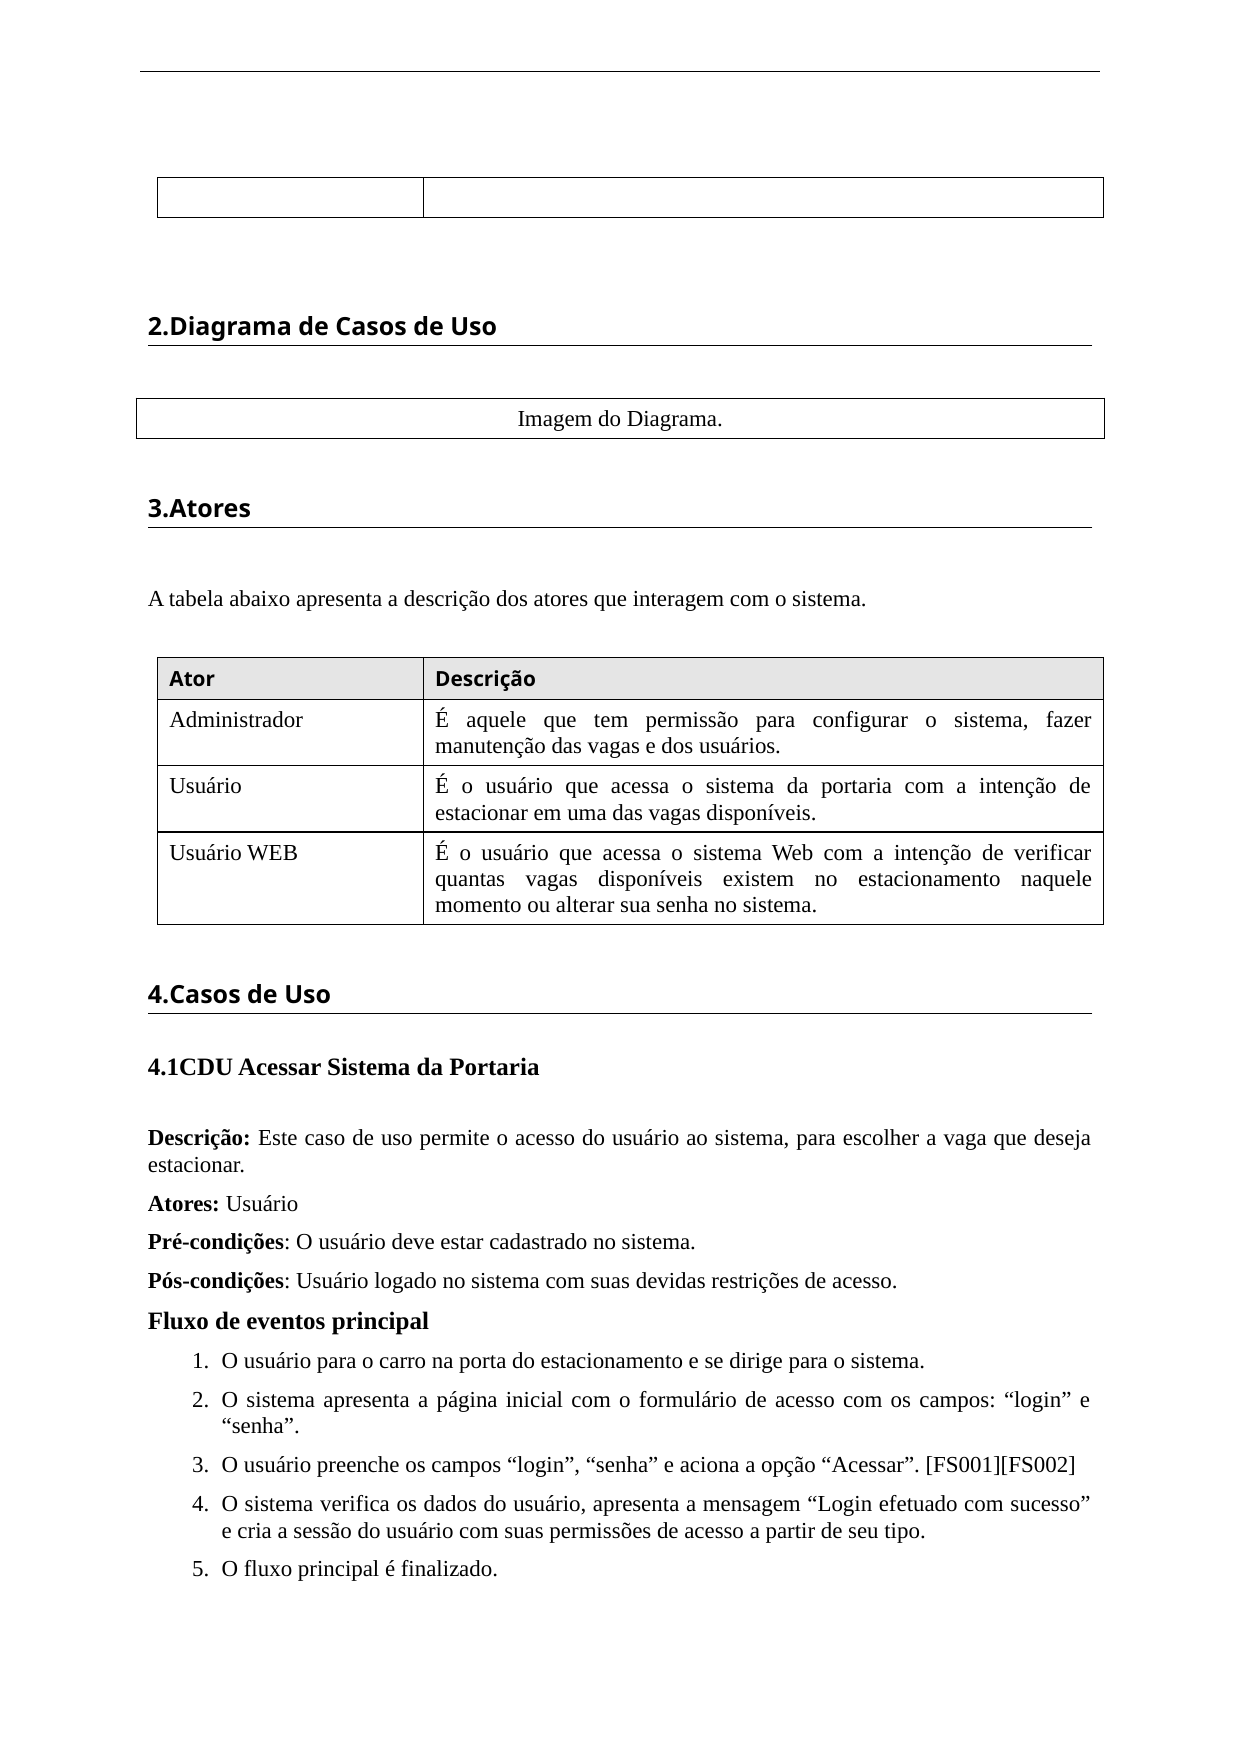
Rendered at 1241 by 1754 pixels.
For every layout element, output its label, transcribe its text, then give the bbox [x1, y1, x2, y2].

subtitle Atores [148, 491, 1092, 527]
text A tabela abaixo apresenta a descrição dos atores que interagem com o sistema. [148, 585, 1092, 612]
table_header Ator [158, 658, 423, 699]
list O usuário preenche os campos “login”, “senha” e aciona a opção “Acessar”. [FS001][FS002] [192, 1451, 1092, 1478]
table_header Descrição [424, 658, 1103, 699]
table_cell Administrador [158, 700, 423, 765]
text Pós-condições: Usuário logado no sistema com suas devidas restrições de acesso. [148, 1267, 1092, 1294]
table_cell Usuário [158, 766, 423, 831]
subtitle Casos de Uso [148, 977, 1092, 1013]
table_cell É o usuário que acessa o sistema da portaria com a intenção de estacionar em uma das vagas disponíveis. [424, 766, 1103, 831]
subtitle Diagrama de Casos de Uso [148, 309, 1092, 345]
text Fluxo de eventos principal [148, 1306, 1092, 1335]
table_cell É aquele que tem permissão para configurar o sistema, fazer manutenção das vagas e dos usuários. [424, 700, 1103, 765]
list O sistema apresenta a página inicial com o formulário de acesso com os campos: “login” e “senha”. [192, 1386, 1092, 1439]
subtitle CDU Acessar Sistema da Portaria [148, 1052, 1092, 1081]
text Atores: Usuário [148, 1189, 1092, 1216]
table_cell [158, 178, 423, 217]
table_cell É o usuário que acessa o sistema Web com a intenção de verificar quantas vagas disponíveis existem no estacionamento naquele momento ou alterar sua senha no sistema. [424, 833, 1103, 924]
text Descrição: Este caso de uso permite o acesso do usuário ao sistema, para escolher a vaga que deseja estacionar. [148, 1124, 1092, 1177]
table_cell [424, 178, 1103, 217]
list O sistema verifica os dados do usuário, apresenta a mensagem “Login efetuado com sucesso” e cria a sessão do usuário com suas permissões de acesso a partir de seu tipo. [192, 1490, 1092, 1543]
list O usuário para o carro na porta do estacionamento e se dirige para o sistema. [192, 1347, 1092, 1374]
list O fluxo principal é finalizado. [192, 1556, 1092, 1582]
table_header Imagem do Diagrama. [137, 399, 1104, 437]
text Pré-condições: O usuário deve estar cadastrado no sistema. [148, 1228, 1092, 1255]
table_cell Usuário WEB [158, 833, 423, 924]
